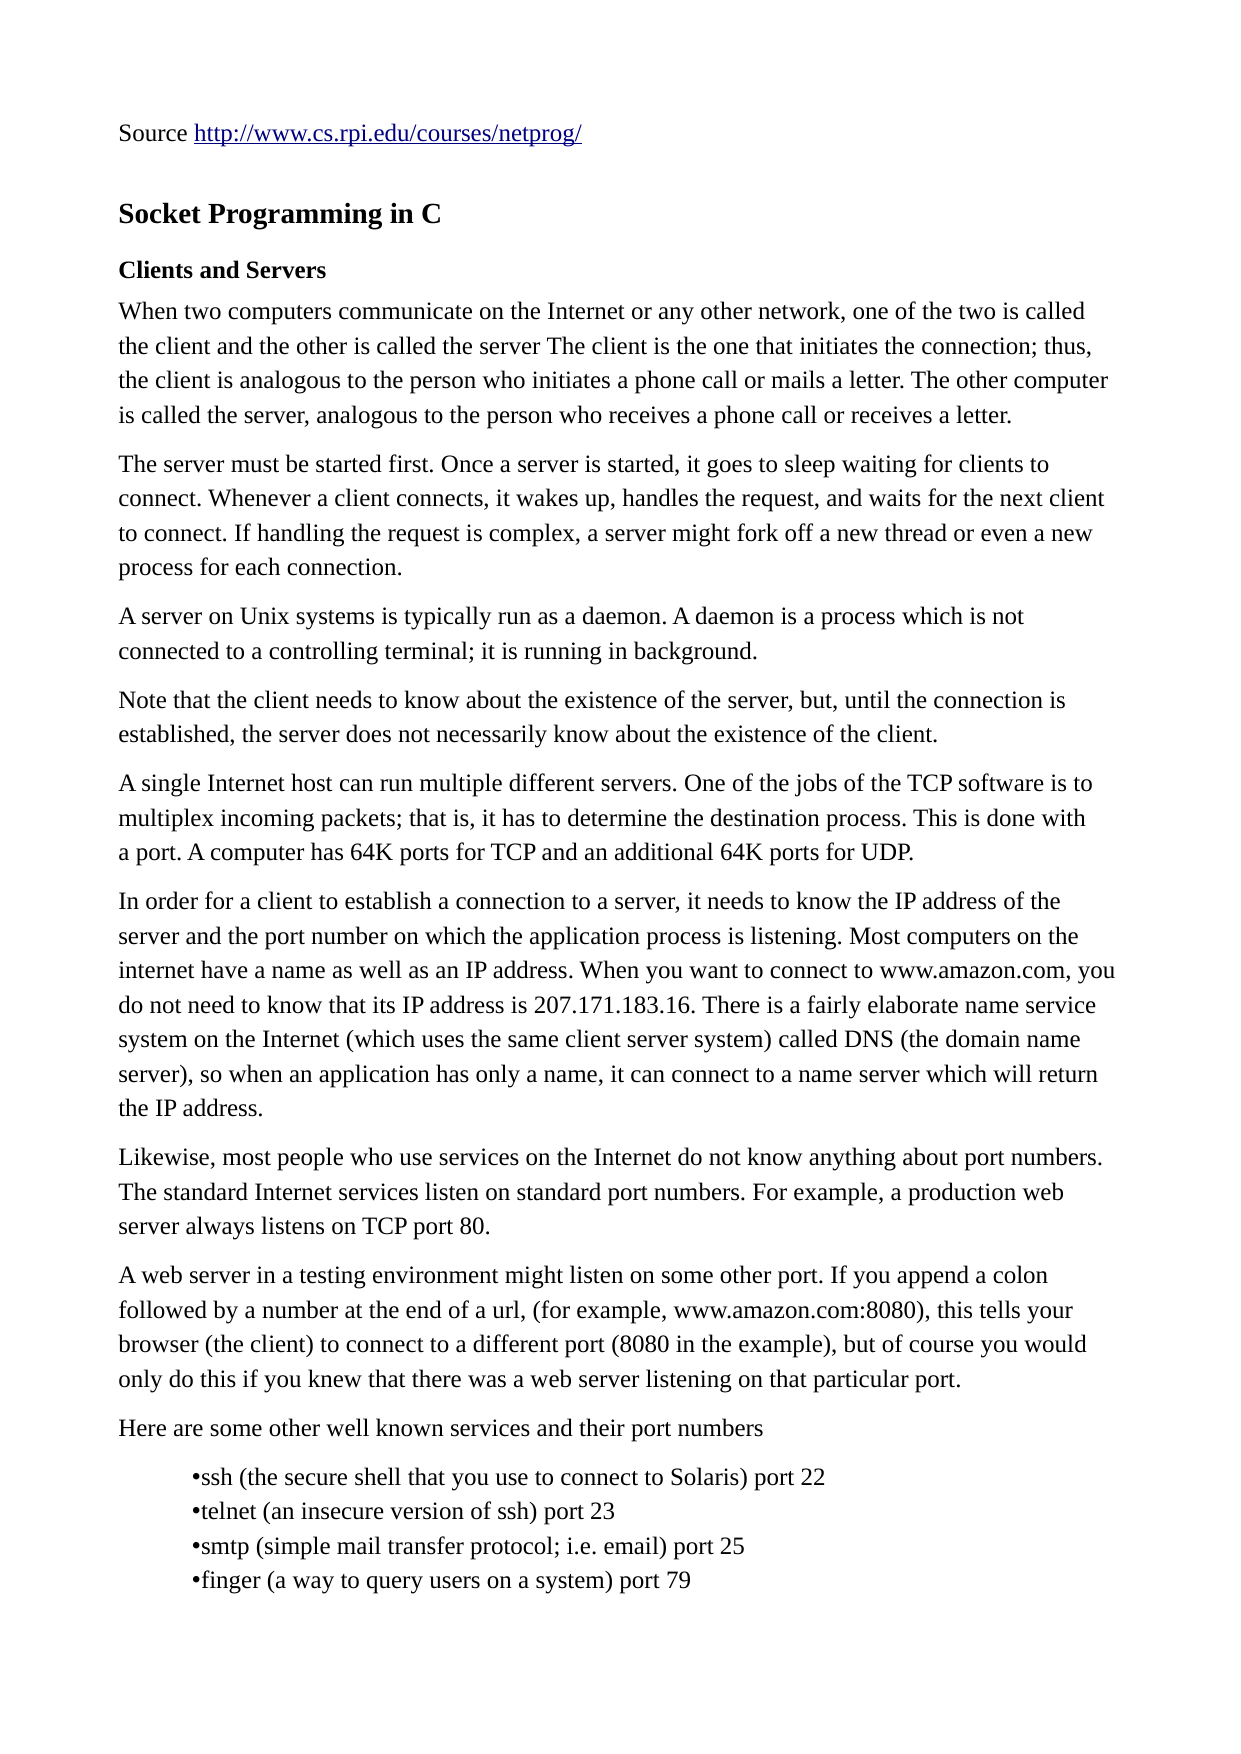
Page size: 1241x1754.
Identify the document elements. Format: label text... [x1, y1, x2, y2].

text A server on Unix systems is typically run as a daemon. A daemon is a process which is not connected to a controlling terminal; it is running in background. [118, 601, 1122, 664]
subtitle Socket Programming in C [118, 196, 1122, 230]
text When two computers communicate on the Internet or any other network, one of the two is called the client and the other is called the server The client is the one that initiates the connection; thus, the client is analogous to the person who initiates a phone call or mails a letter. The other computer is called the server, analogous to the person who receives a phone call or receives a letter. [118, 296, 1122, 428]
text A single Internet host can run multiple different servers. One of the jobs of the TCP software is to multiplex incoming packets; that is, it has to determine the destination process. This is done with a port. A computer has 64K ports for TCP and an additional 64K ports for UDP. [118, 768, 1122, 866]
text A web server in a testing environment might listen on some other port. If you append a colon followed by a number at the end of a url, (for example, www.amazon.com:8080), this tells your browser (the client) to connect to a different port (8080 in the example), but of course you would only do this if you knew that there was a web server listening on that particular port. [118, 1260, 1122, 1392]
list ssh (the secure shell that you use to connect to Solaris) port 22 [118, 1462, 1122, 1491]
list finger (a way to query users on a system) port 79 [118, 1565, 1122, 1594]
list smtp (simple mail transfer protocol; i.e. email) port 25 [118, 1531, 1122, 1559]
text The server must be started first. Once a server is started, it goes to sleep waiting for clients to connect. Whenever a client connects, it wakes up, handles the request, and waits for the next client to connect. If handling the request is complex, a server might fork off a new thread or even a new process for each connection. [118, 449, 1122, 581]
list telnet (an insecure version of ssh) port 23 [118, 1496, 1122, 1525]
text Here are some other well known services and their port numbers [118, 1413, 1122, 1442]
text Likewise, most people who use services on the Internet do not know anything about port numbers. The standard Internet services listen on standard port numbers. For example, a production web server always listens on TCP port 80. [118, 1142, 1122, 1240]
text Source http://www.cs.rpi.edu/courses/netprog/ [118, 118, 1122, 147]
text In order for a client to establish a connection to a server, it needs to know the IP address of the server and the port number on which the application process is listening. Most computers on the internet have a name as well as an IP address. When you want to connect to www.amazon.com, you do not need to know that its IP address is 207.171.183.16. There is a fairly elaborate name service system on the Internet (which uses the same client server system) called DNS (the domain name server), so when an application has only a name, it can connect to a name server which will return the IP address. [118, 886, 1122, 1122]
subtitle Clients and Servers [118, 255, 1122, 284]
text Note that the client needs to know about the existence of the server, but, until the connection is established, the server does not necessarily know about the existence of the client. [118, 685, 1122, 748]
